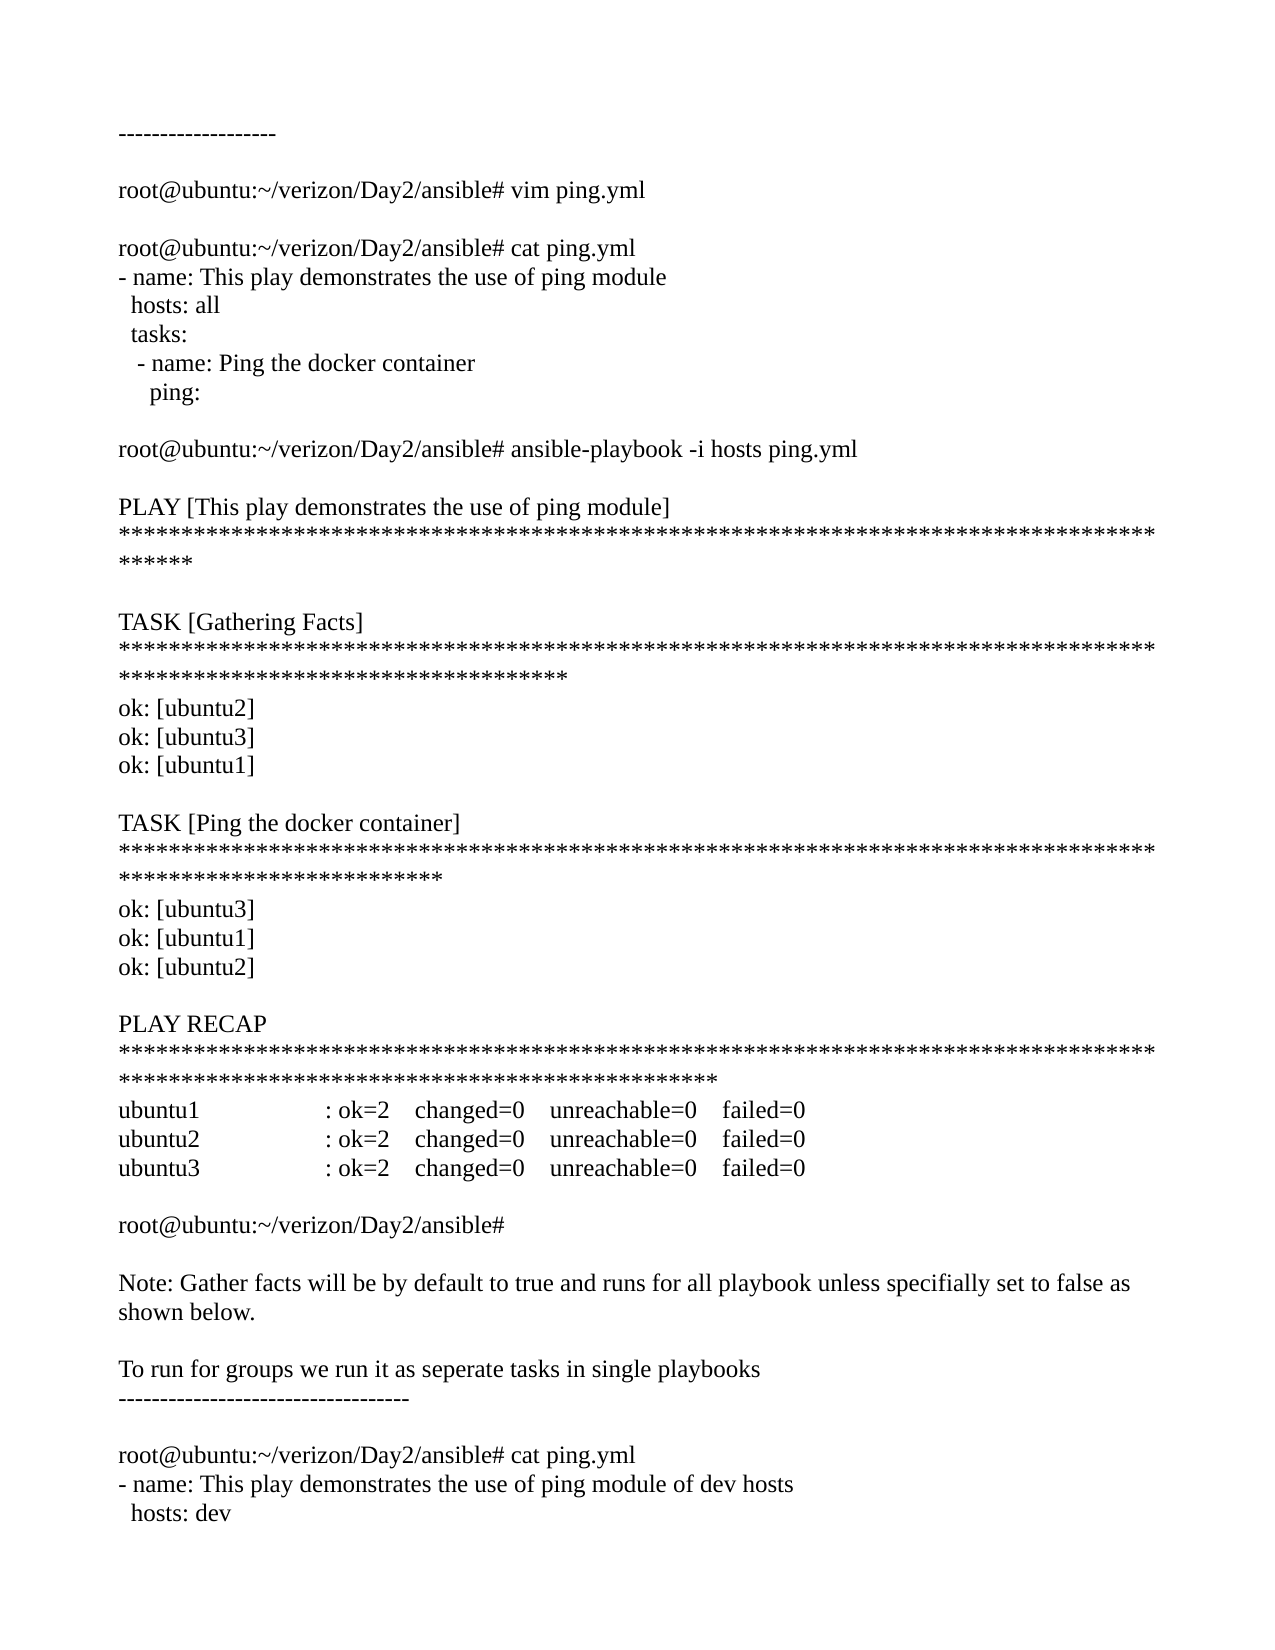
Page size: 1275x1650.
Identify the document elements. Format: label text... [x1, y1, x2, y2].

text ------------------- [118, 118, 1157, 147]
text ok: [ubuntu2] [118, 952, 1157, 981]
text ok: [ubuntu1] [118, 751, 1157, 779]
text ubuntu3 : ok=2 changed=0 unreachable=0 failed=0 [118, 1153, 1157, 1182]
text root@ubuntu:~/verizon/Day2/ansible# [118, 1211, 1157, 1239]
text hosts: dev [118, 1498, 1157, 1527]
text To run for groups we run it as seperate tasks in single playbooks [118, 1354, 1157, 1383]
text root@ubuntu:~/verizon/Day2/ansible# vim ping.yml [118, 176, 1157, 204]
text root@ubuntu:~/verizon/Day2/ansible# ansible-playbook -i hosts ping.yml [118, 434, 1157, 463]
text - name: This play demonstrates the use of ping module of dev hosts [118, 1469, 1157, 1498]
text ok: [ubuntu2] [118, 693, 1157, 722]
text TASK [Gathering Facts] *********************************************************************************************************************** [118, 607, 1157, 693]
text ok: [ubuntu3] [118, 894, 1157, 923]
text ok: [ubuntu1] [118, 923, 1157, 952]
text ubuntu2 : ok=2 changed=0 unreachable=0 failed=0 [118, 1124, 1157, 1153]
text tasks: [118, 319, 1157, 348]
text - name: Ping the docker container [118, 348, 1157, 377]
text ok: [ubuntu3] [118, 722, 1157, 751]
text TASK [Ping the docker container] ************************************************************************************************************* [118, 808, 1157, 894]
text Note: Gather facts will be by default to true and runs for all playbook unless specifially set to false as shown below. [118, 1268, 1157, 1326]
text ping: [118, 377, 1157, 406]
text hosts: all [118, 291, 1157, 319]
text PLAY RECAP *********************************************************************************************************************************** [118, 1009, 1157, 1096]
text ubuntu1 : ok=2 changed=0 unreachable=0 failed=0 [118, 1096, 1157, 1124]
text - name: This play demonstrates the use of ping module [118, 262, 1157, 291]
text PLAY [This play demonstrates the use of ping module] ***************************************************************************************** [118, 492, 1157, 578]
text root@ubuntu:~/verizon/Day2/ansible# cat ping.yml [118, 1441, 1157, 1469]
text ----------------------------------- [118, 1383, 1157, 1412]
text root@ubuntu:~/verizon/Day2/ansible# cat ping.yml [118, 233, 1157, 262]
